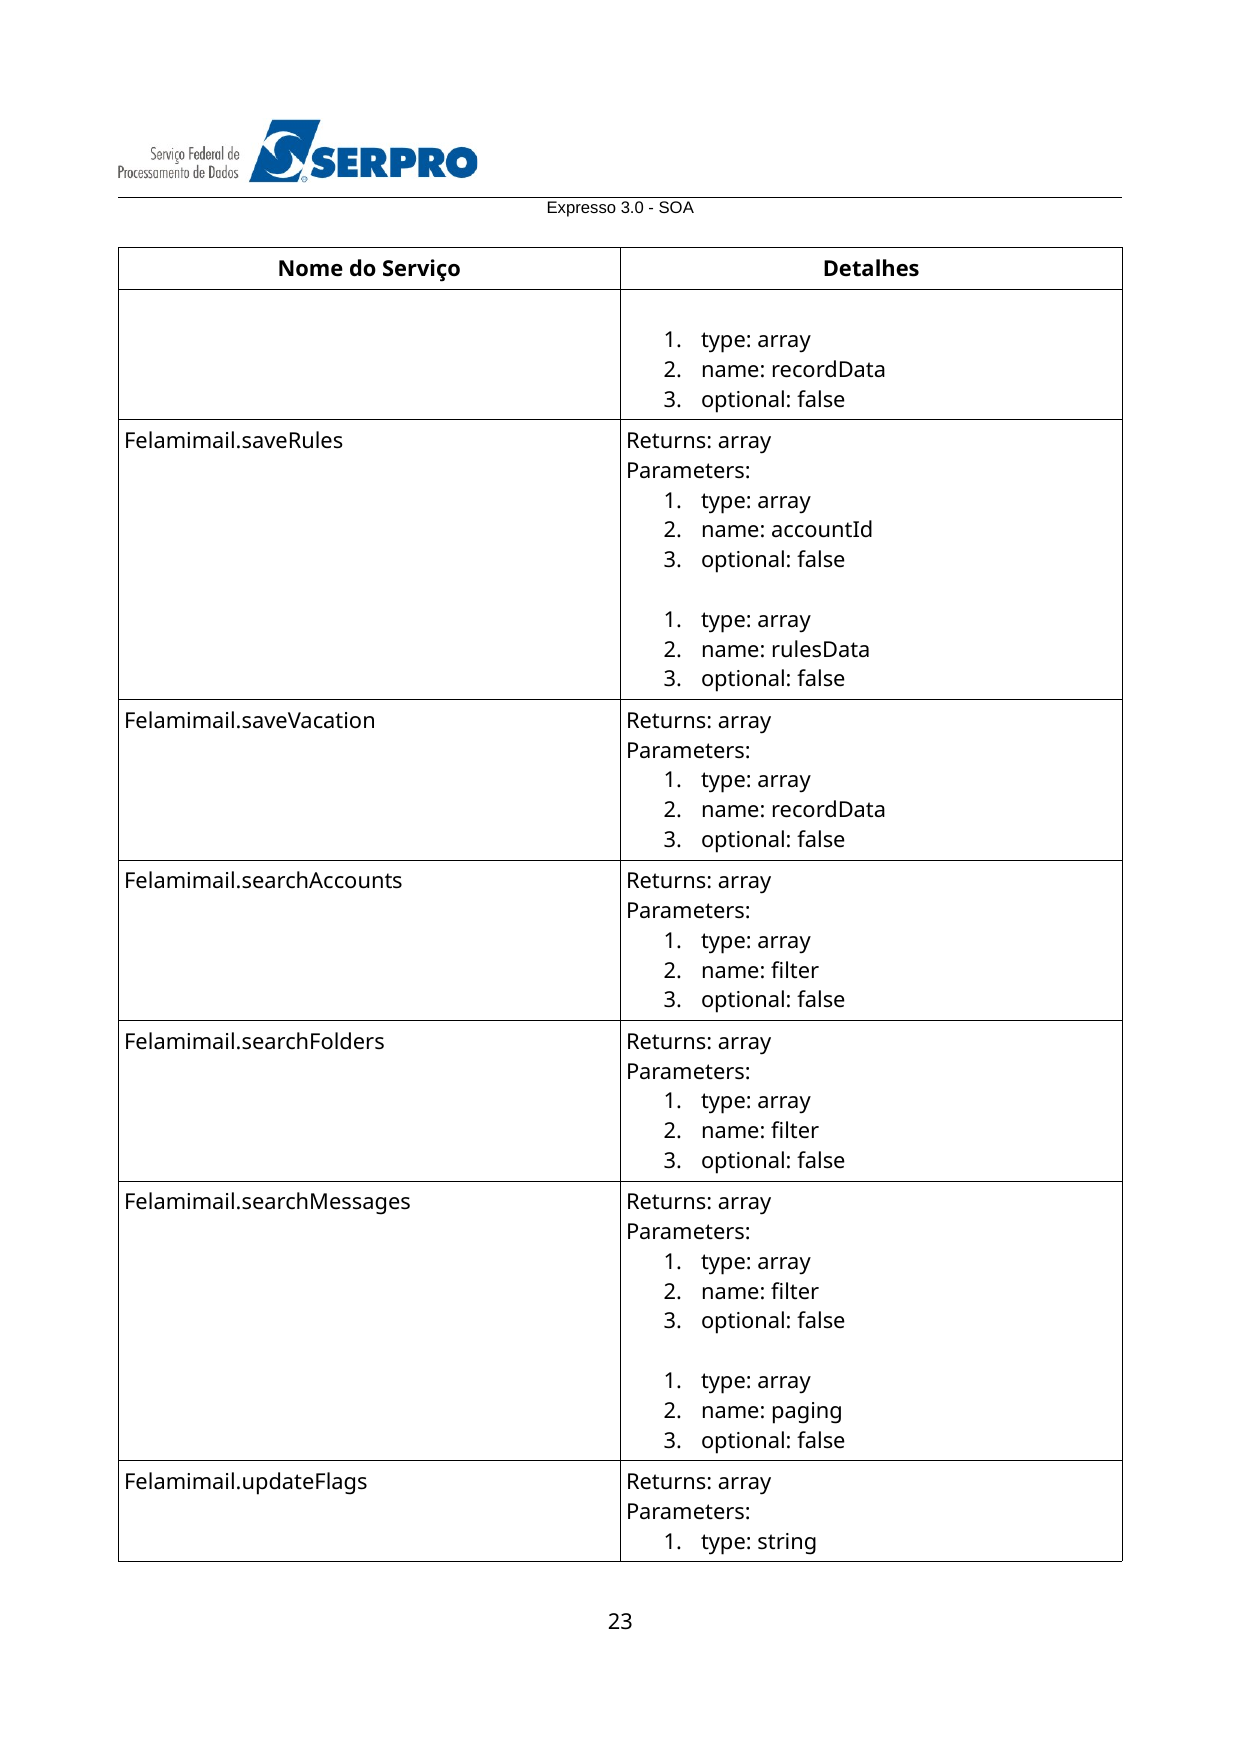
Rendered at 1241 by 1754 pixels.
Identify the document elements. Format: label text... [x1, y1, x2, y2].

table_cell Returns: array Parameters: type: string name: folderName optional: false type: array name: recordData optional: false [621, 290, 1122, 419]
table_cell Returns: array Parameters: type: array name: filter optional: false [621, 1021, 1122, 1181]
table_cell Returns: array Parameters: type: array name: accountId optional: false type: array name: rulesData optional: false [621, 420, 1122, 699]
table_cell Felamimail.saveVacation [119, 700, 620, 859]
table_header Nome do Serviço [119, 248, 620, 288]
picture [118, 118, 478, 183]
table_cell Felamimail.searchFolders [119, 1021, 620, 1181]
table_cell Felamimail.searchAccounts [119, 861, 620, 1020]
table_cell Returns: array Parameters: type: string name: folderId optional: false type: integer name: time optional: false [621, 1461, 1122, 1561]
table_cell Returns: array Parameters: type: array name: filter optional: false [621, 861, 1122, 1020]
table_cell Felamimail.updateFlags [119, 1461, 620, 1561]
table_cell Felamimail.searchMessages [119, 1182, 620, 1460]
table_cell [119, 290, 620, 419]
table_cell Returns: array Parameters: type: array name: filter optional: false type: array name: paging optional: false [621, 1182, 1122, 1460]
table_cell Returns: array Parameters: type: array name: recordData optional: false [621, 700, 1122, 859]
table_cell Felamimail.saveRules [119, 420, 620, 699]
table_header Detalhes [621, 248, 1122, 288]
